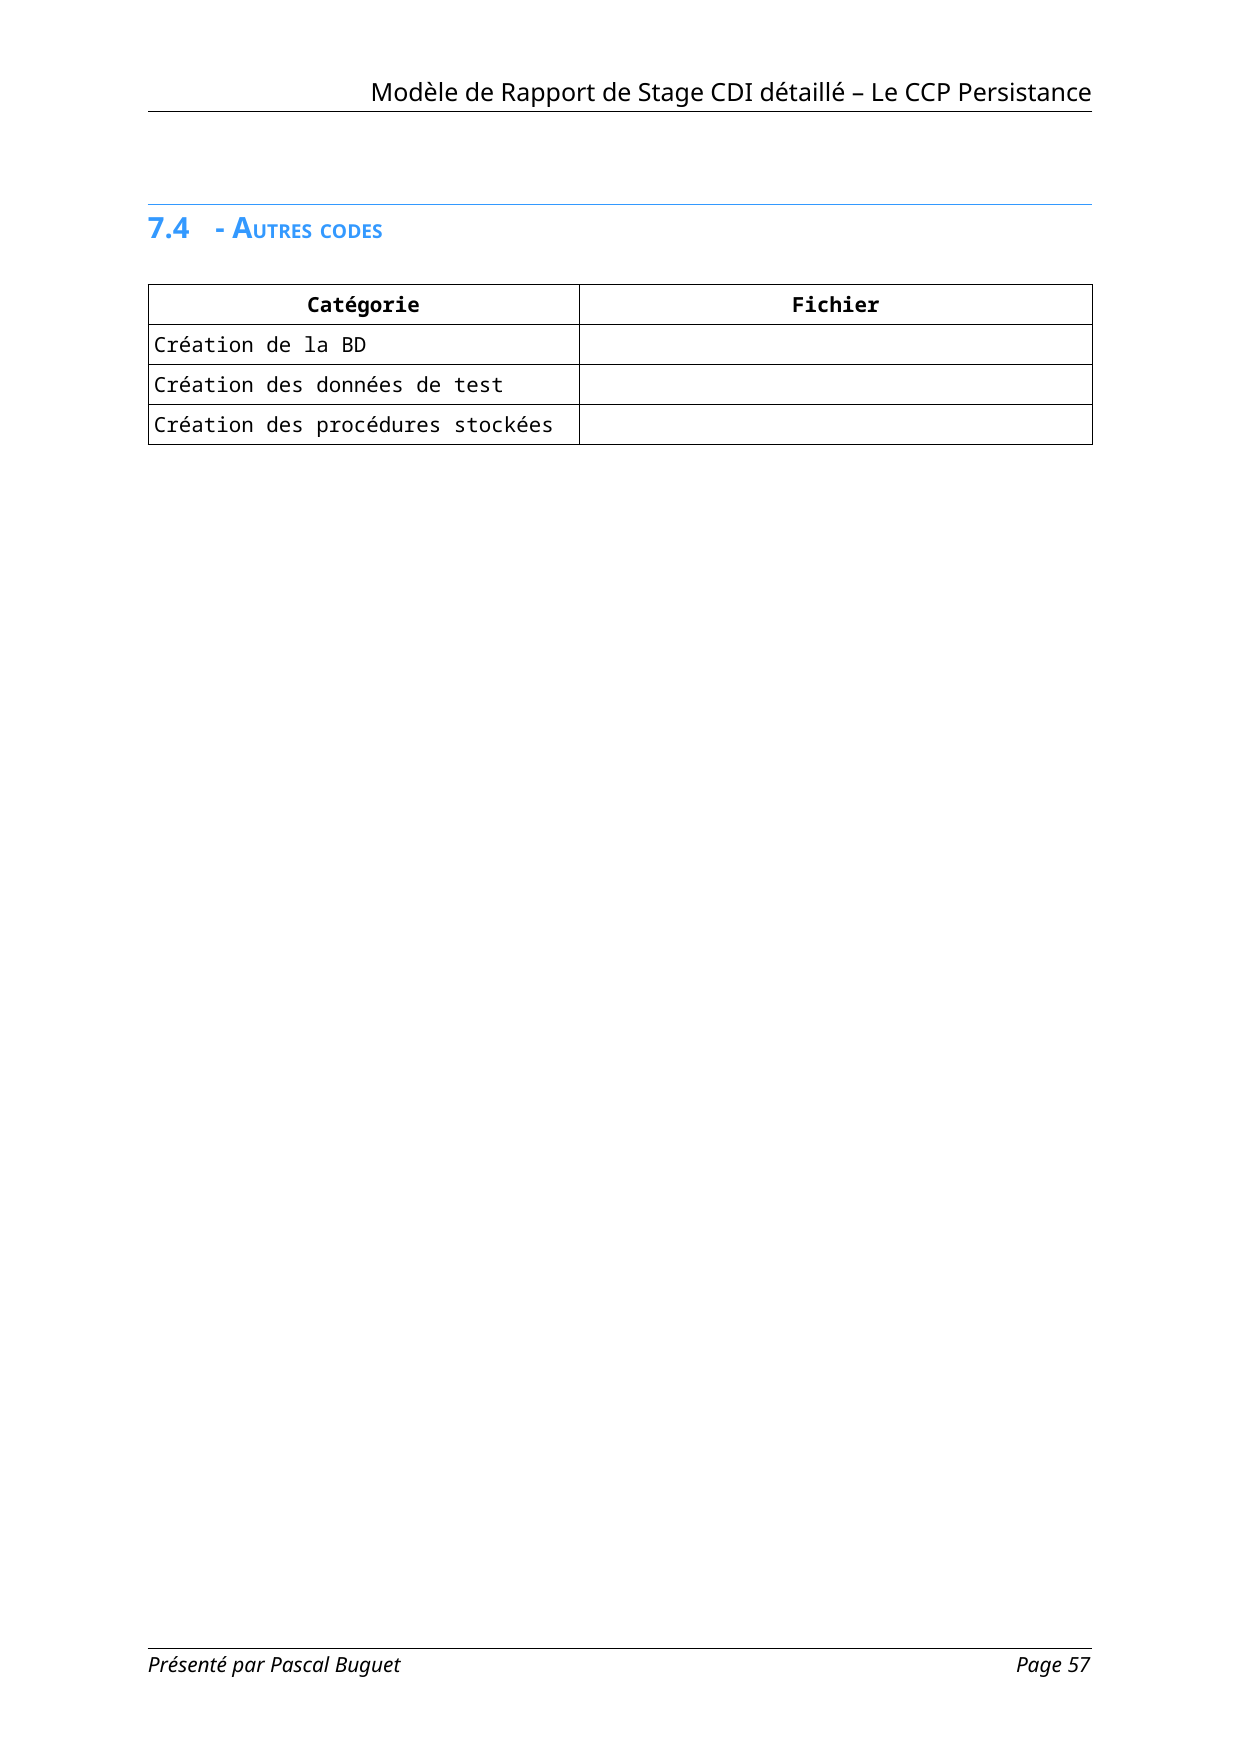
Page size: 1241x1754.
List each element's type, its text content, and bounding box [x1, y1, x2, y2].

table_cell [580, 365, 1092, 404]
table_cell Création des procédures stockées [149, 405, 579, 444]
table_header Catégorie [149, 285, 579, 324]
table_cell Création de la BD [149, 325, 579, 364]
table_cell [580, 405, 1092, 444]
table_header Fichier [580, 285, 1092, 324]
table_cell [580, 325, 1092, 364]
subtitle - Autres codes [148, 205, 1092, 247]
table_cell Création des données de test [149, 365, 579, 404]
